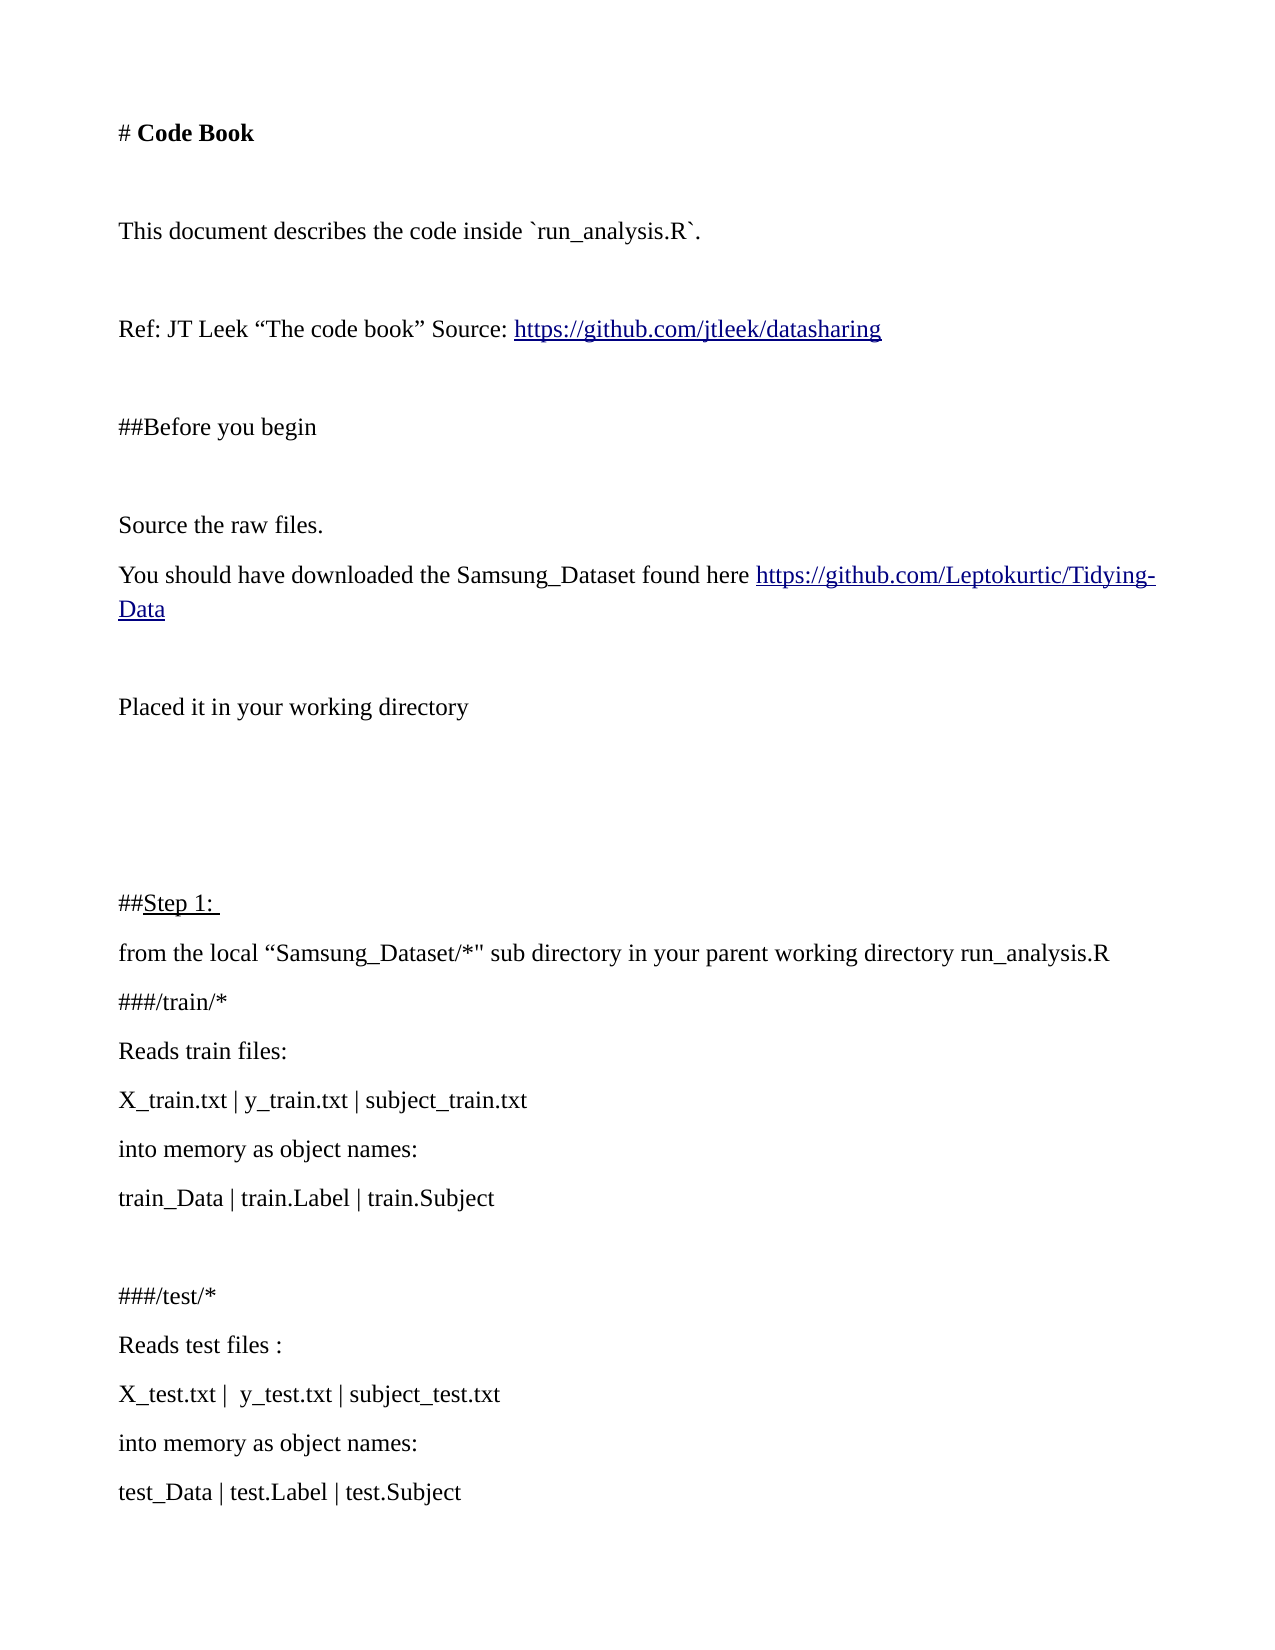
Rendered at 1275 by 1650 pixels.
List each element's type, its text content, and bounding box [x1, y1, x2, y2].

text ###/test/* [118, 1281, 1157, 1310]
text X_train.txt | y_train.txt | subject_train.txt [118, 1085, 1157, 1113]
text Source the raw files. [118, 511, 1157, 539]
text # Code Book [118, 118, 1157, 147]
text ###/train/* [118, 987, 1157, 1015]
text Ref: JT Leek “The code book” Source: https://github.com/jtleek/datasharing [118, 314, 1157, 343]
text This document describes the code inside `run_analysis.R`. [118, 216, 1157, 245]
text Placed it in your working directory [118, 692, 1157, 721]
text test_Data | test.Label | test.Subject [118, 1477, 1157, 1506]
text into memory as object names: [118, 1428, 1157, 1457]
text train_Data | train.Label | train.Subject [118, 1183, 1157, 1212]
text ##Step 1: [118, 888, 1157, 917]
text You should have downloaded the Samsung_Dataset found here https://github.com/Leptokurtic/Tidying-Data [118, 560, 1157, 623]
text from the local “Samsung_Dataset/*" sub directory in your parent working directory run_analysis.R [118, 938, 1157, 966]
text Reads test files : [118, 1330, 1157, 1359]
text into memory as object names: [118, 1134, 1157, 1163]
text ##Before you begin [118, 412, 1157, 441]
text Reads train files: [118, 1036, 1157, 1064]
text X_test.txt | y_test.txt | subject_test.txt [118, 1379, 1157, 1408]
